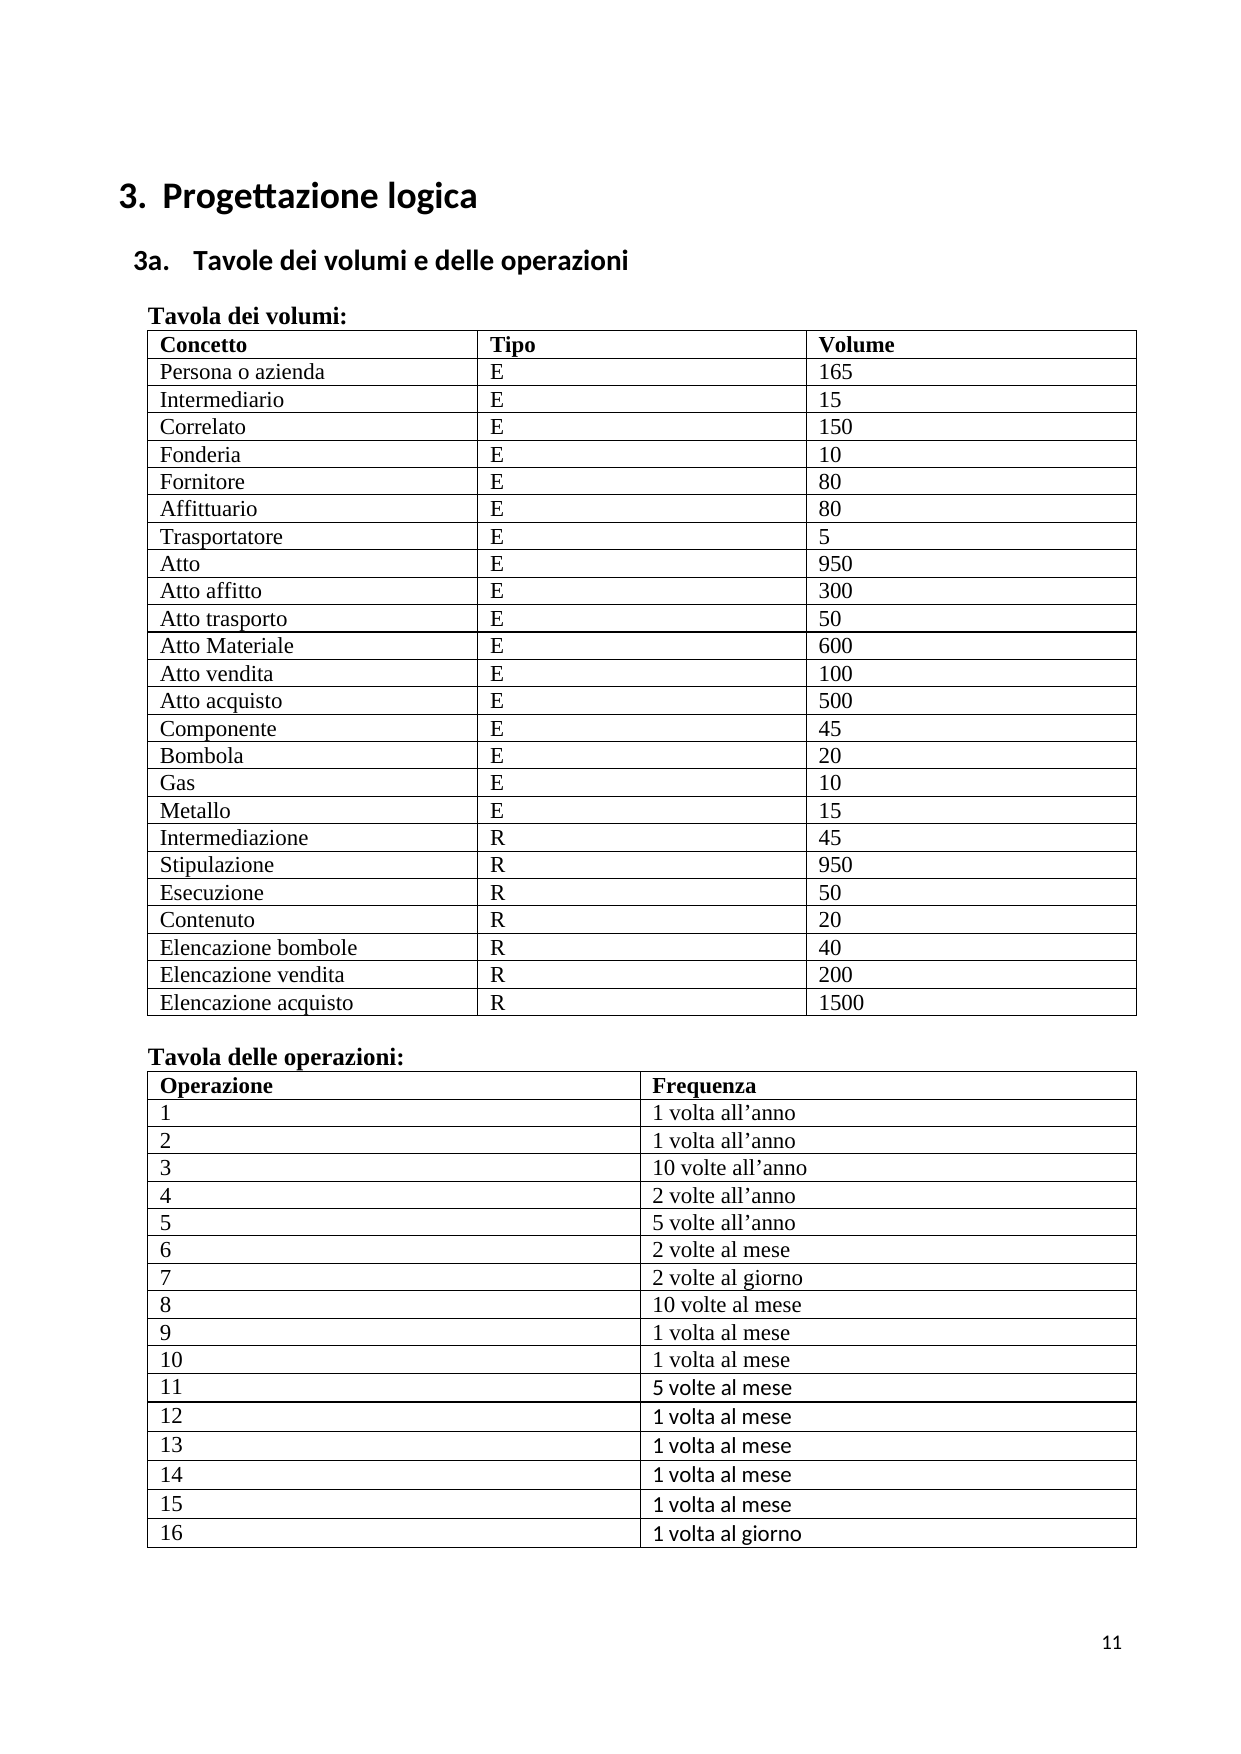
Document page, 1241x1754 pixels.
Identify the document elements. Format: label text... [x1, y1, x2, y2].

table_cell 40 [807, 934, 1136, 960]
table_cell Correlato [148, 413, 477, 439]
table_cell 20 [807, 906, 1136, 933]
table_cell Bombola [148, 742, 477, 768]
table_cell 6 [148, 1236, 640, 1263]
table_cell E [478, 441, 806, 467]
table_cell E [478, 578, 806, 604]
table_cell R [478, 934, 806, 960]
table_cell 13 [148, 1432, 640, 1459]
table_cell 1500 [807, 989, 1136, 1015]
table_cell E [478, 386, 806, 412]
table_cell E [478, 660, 806, 686]
table_cell 1 volta al mese [641, 1490, 1136, 1518]
table_cell 5 volte al mese [641, 1374, 1136, 1401]
table_cell Metallo [148, 797, 477, 823]
table_header Volume [807, 331, 1136, 357]
table_cell E [478, 797, 806, 823]
table_cell 11 [148, 1374, 640, 1401]
table_cell Atto acquisto [148, 687, 477, 713]
table_cell 1 volta al giorno [641, 1519, 1136, 1547]
table_cell 2 volte al giorno [641, 1264, 1136, 1290]
table_cell 5 [807, 523, 1136, 549]
table_cell E [478, 742, 806, 768]
table_cell 1 volta al mese [641, 1319, 1136, 1345]
table_cell 1 [148, 1100, 640, 1126]
table_cell Contenuto [148, 906, 477, 933]
table_cell 300 [807, 578, 1136, 604]
table_cell 16 [148, 1519, 640, 1547]
table_cell R [478, 961, 806, 987]
table_cell 45 [807, 824, 1136, 851]
table_cell Elencazione vendita [148, 961, 477, 987]
table_cell 15 [807, 797, 1136, 823]
table_cell E [478, 359, 806, 385]
table_cell 1 volta al mese [641, 1403, 1136, 1431]
table_cell 80 [807, 495, 1136, 522]
table_cell 100 [807, 660, 1136, 686]
table_cell Intermediario [148, 386, 477, 412]
text Tavola delle operazioni: [148, 1042, 1122, 1071]
table_cell Atto [148, 550, 477, 577]
table_cell 50 [807, 605, 1136, 631]
table_cell 15 [807, 386, 1136, 412]
table_cell E [478, 769, 806, 796]
table_cell E [478, 687, 806, 713]
table_cell Persona o azienda [148, 359, 477, 385]
table_cell 950 [807, 550, 1136, 577]
table_cell Esecuzione [148, 879, 477, 905]
table_cell 10 [807, 769, 1136, 796]
table_cell 80 [807, 468, 1136, 494]
table_header Concetto [148, 331, 477, 357]
table_cell 1 volta al mese [641, 1432, 1136, 1459]
table_cell 200 [807, 961, 1136, 987]
table_cell 150 [807, 413, 1136, 439]
table_cell Stipulazione [148, 852, 477, 878]
table_cell E [478, 495, 806, 522]
table_cell 4 [148, 1182, 640, 1208]
table_header Tipo [478, 331, 806, 357]
table_cell E [478, 550, 806, 577]
table_header Frequenza [641, 1072, 1136, 1098]
table_cell 5 [148, 1209, 640, 1235]
table_cell R [478, 906, 806, 933]
table_cell 10 volte al mese [641, 1291, 1136, 1318]
table_cell Atto Materiale [148, 633, 477, 659]
table_cell Atto trasporto [148, 605, 477, 631]
table_cell 7 [148, 1264, 640, 1290]
table_cell 15 [148, 1490, 640, 1518]
table_cell E [478, 468, 806, 494]
table_cell E [478, 715, 806, 741]
table_cell 1 volta al mese [641, 1346, 1136, 1372]
text Tavola dei volumi: [148, 301, 1122, 330]
table_cell 165 [807, 359, 1136, 385]
table_cell 45 [807, 715, 1136, 741]
table_cell 2 volte al mese [641, 1236, 1136, 1263]
table_cell 5 volte all’anno [641, 1209, 1136, 1235]
table_cell Fonderia [148, 441, 477, 467]
table_cell 8 [148, 1291, 640, 1318]
table_cell Componente [148, 715, 477, 741]
table_cell 2 volte all’anno [641, 1182, 1136, 1208]
table_cell 3 [148, 1154, 640, 1181]
subtitle Tavole dei volumi e delle operazioni [133, 242, 1122, 277]
table_cell Elencazione bombole [148, 934, 477, 960]
table_cell Fornitore [148, 468, 477, 494]
table_cell 600 [807, 633, 1136, 659]
table_cell Affittuario [148, 495, 477, 522]
table_cell 20 [807, 742, 1136, 768]
table_cell Intermediazione [148, 824, 477, 851]
table_cell 2 [148, 1127, 640, 1153]
table_cell 1 volta al mese [641, 1461, 1136, 1489]
table_cell Gas [148, 769, 477, 796]
subtitle Progettazione logica [118, 172, 1122, 217]
table_cell Trasportatore [148, 523, 477, 549]
table_cell R [478, 824, 806, 851]
table_cell 1 volta all’anno [641, 1127, 1136, 1153]
table_cell R [478, 989, 806, 1015]
table_cell E [478, 523, 806, 549]
table_cell R [478, 879, 806, 905]
table_cell Atto affitto [148, 578, 477, 604]
table_cell R [478, 852, 806, 878]
table_cell 10 [807, 441, 1136, 467]
table_cell 14 [148, 1461, 640, 1489]
table_cell 10 volte all’anno [641, 1154, 1136, 1181]
table_cell 500 [807, 687, 1136, 713]
table_cell 10 [148, 1346, 640, 1372]
table_cell 50 [807, 879, 1136, 905]
table_cell Atto vendita [148, 660, 477, 686]
table_cell 950 [807, 852, 1136, 878]
table_cell 1 volta all’anno [641, 1100, 1136, 1126]
table_cell 9 [148, 1319, 640, 1345]
table_cell Elencazione acquisto [148, 989, 477, 1015]
table_cell E [478, 413, 806, 439]
table_header Operazione [148, 1072, 640, 1098]
table_cell E [478, 605, 806, 631]
table_cell 12 [148, 1403, 640, 1431]
table_cell E [478, 633, 806, 659]
